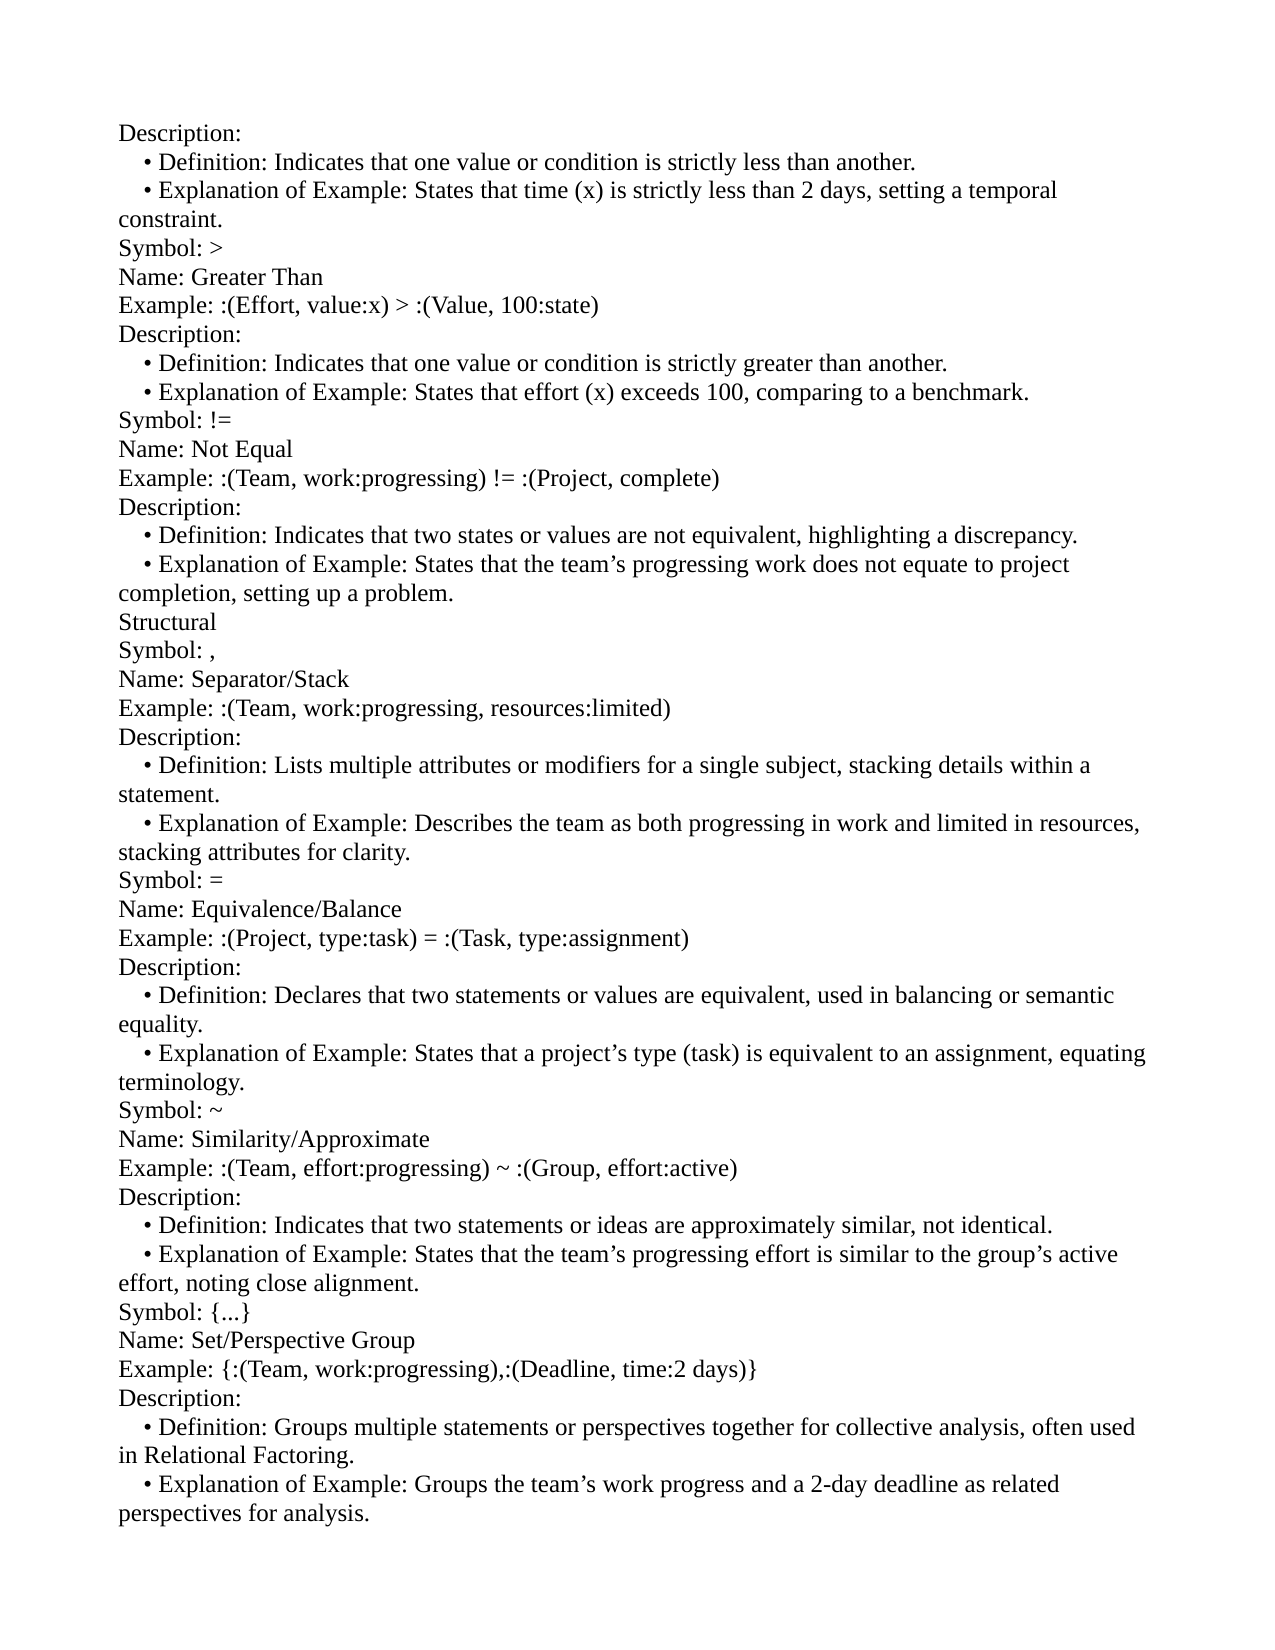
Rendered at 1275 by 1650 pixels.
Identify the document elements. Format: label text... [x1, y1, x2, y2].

text Name: Set/Perspective Group [118, 1326, 1157, 1354]
text Example: :(Team, effort:progressing) ~ :(Group, effort:active) [118, 1153, 1157, 1182]
text Name: Not Equal [118, 434, 1157, 463]
text Example: :(Team, work:progressing) != :(Project, complete) [118, 463, 1157, 492]
text • Definition: Groups multiple statements or perspectives together for collective analysis, often used in Relational Factoring. [118, 1412, 1157, 1469]
text • Explanation of Example: Groups the team’s work progress and a 2-day deadline as related perspectives for analysis. [118, 1469, 1157, 1527]
text Example: {:(Team, work:progressing),:(Deadline, time:2 days)} [118, 1354, 1157, 1383]
text Name: Separator/Stack [118, 664, 1157, 693]
text • Definition: Indicates that one value or condition is strictly greater than another. [118, 348, 1157, 377]
text Structural [118, 607, 1157, 636]
text • Definition: Indicates that two statements or ideas are approximately similar, not identical. [118, 1211, 1157, 1239]
text Symbol: ~ [118, 1096, 1157, 1124]
text Description: [118, 1383, 1157, 1412]
text Description: [118, 319, 1157, 348]
text Description: [118, 952, 1157, 981]
text Example: :(Team, work:progressing, resources:limited) [118, 693, 1157, 722]
text Symbol: , [118, 636, 1157, 664]
text Symbol: {...} [118, 1297, 1157, 1326]
text • Explanation of Example: States that a project’s type (task) is equivalent to an assignment, equating terminology. [118, 1038, 1157, 1096]
text Description: [118, 492, 1157, 521]
text Description: [118, 118, 1157, 147]
text Symbol: != [118, 406, 1157, 434]
text • Explanation of Example: States that the team’s progressing work does not equate to project completion, setting up a problem. [118, 549, 1157, 607]
text • Explanation of Example: States that effort (x) exceeds 100, comparing to a benchmark. [118, 377, 1157, 406]
text • Explanation of Example: Describes the team as both progressing in work and limited in resources, stacking attributes for clarity. [118, 808, 1157, 866]
text • Explanation of Example: States that the team’s progressing effort is similar to the group’s active effort, noting close alignment. [118, 1239, 1157, 1297]
text Symbol: = [118, 866, 1157, 894]
text • Explanation of Example: States that time (x) is strictly less than 2 days, setting a temporal constraint. [118, 176, 1157, 233]
text Name: Similarity/Approximate [118, 1124, 1157, 1153]
text Example: :(Project, type:task) = :(Task, type:assignment) [118, 923, 1157, 952]
text • Definition: Lists multiple attributes or modifiers for a single subject, stacking details within a statement. [118, 751, 1157, 808]
text • Definition: Indicates that two states or values are not equivalent, highlighting a discrepancy. [118, 521, 1157, 549]
text Description: [118, 722, 1157, 751]
text Name: Greater Than [118, 262, 1157, 291]
text Example: :(Effort, value:x) > :(Value, 100:state) [118, 291, 1157, 319]
text • Definition: Indicates that one value or condition is strictly less than another. [118, 147, 1157, 176]
text • Definition: Declares that two statements or values are equivalent, used in balancing or semantic equality. [118, 981, 1157, 1038]
text Symbol: > [118, 233, 1157, 262]
text Name: Equivalence/Balance [118, 894, 1157, 923]
text Description: [118, 1182, 1157, 1211]
